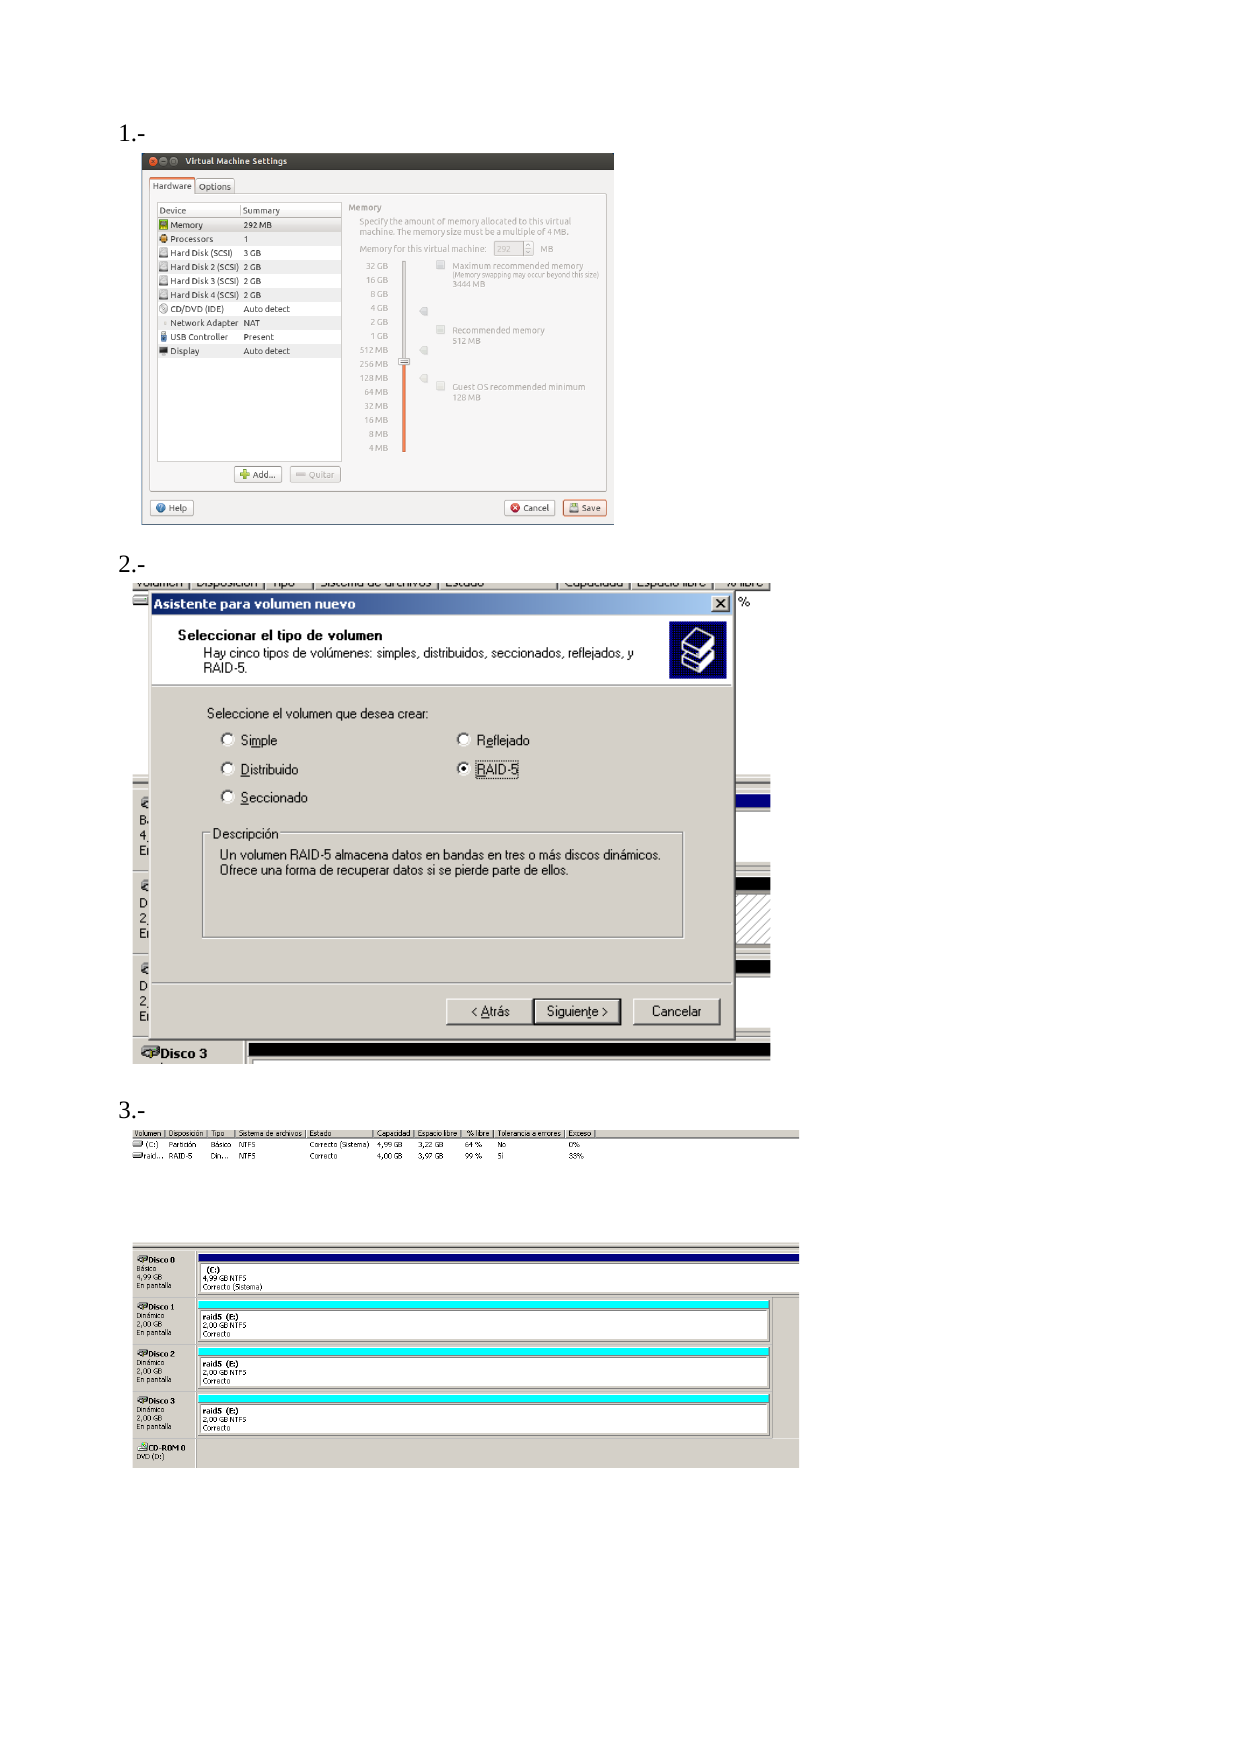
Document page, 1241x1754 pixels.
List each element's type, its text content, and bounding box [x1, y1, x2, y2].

text 1.- [118, 118, 1122, 147]
text 3.- [118, 1096, 1122, 1124]
text 2.- [118, 549, 1122, 578]
picture [132, 1130, 800, 1468]
picture [141, 153, 614, 525]
picture [132, 583, 771, 1064]
